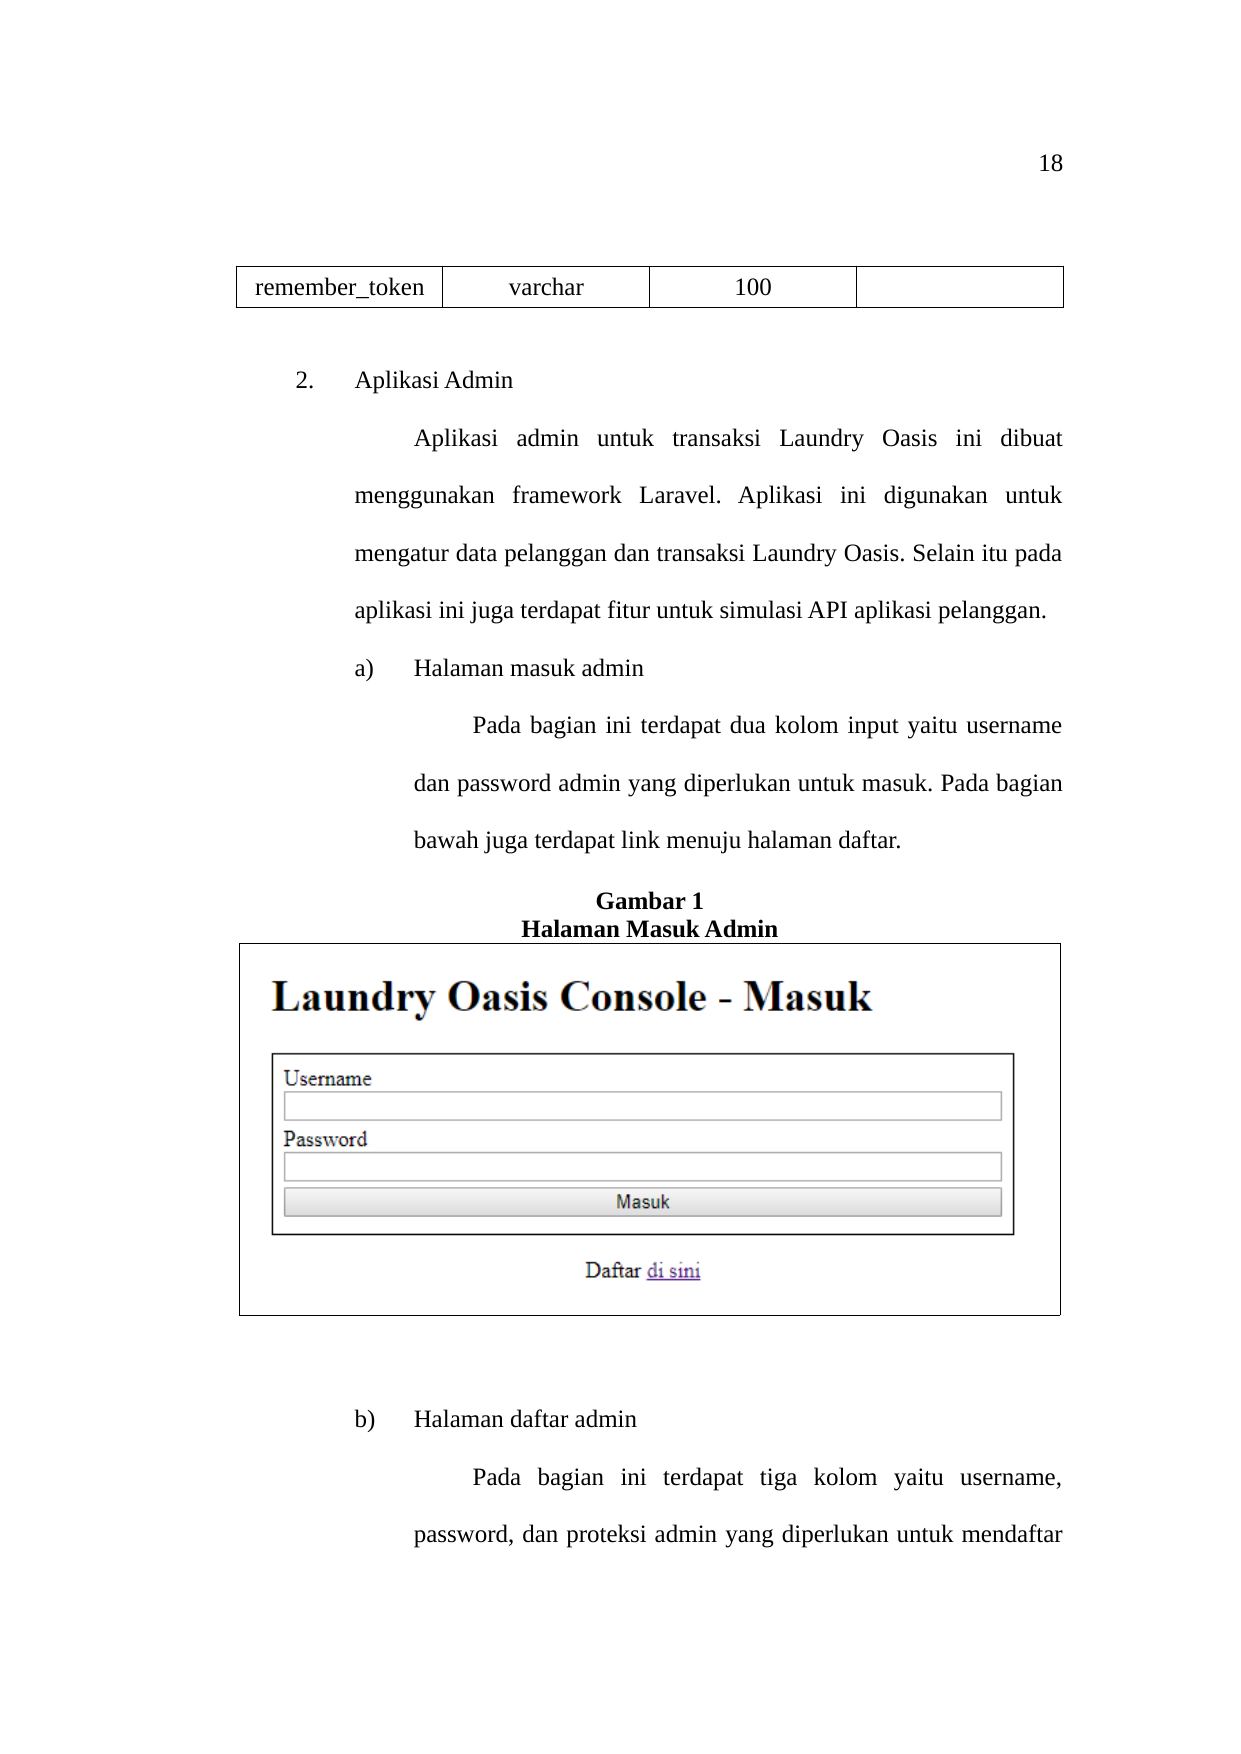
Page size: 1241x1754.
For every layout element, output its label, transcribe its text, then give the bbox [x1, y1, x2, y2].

text Halaman Masuk Admin [239, 914, 1060, 943]
text 2. Aplikasi Admin [295, 365, 1063, 394]
text Pada bagian ini terdapat dua kolom input yaitu username dan password admin yang diperlukan untuk masuk. Pada bagian bawah juga terdapat link menuju halaman daftar. [413, 710, 1063, 854]
picture [242, 946, 1058, 1313]
table_cell varchar [443, 267, 649, 307]
text Gambar 1 [239, 886, 1060, 914]
text a) Halaman masuk admin [354, 653, 1063, 682]
table_cell 100 [650, 267, 856, 307]
text b) Halaman daftar admin [354, 1404, 1063, 1433]
table_cell [857, 267, 1063, 307]
table_cell remember_token [237, 267, 442, 307]
text Aplikasi admin untuk transaksi Laundry Oasis ini dibuat menggunakan framework Laravel. Aplikasi ini digunakan untuk mengatur data pelanggan dan transaksi Laundry Oasis. Selain itu pada aplikasi ini juga terdapat fitur untuk simulasi API aplikasi pelanggan. [354, 423, 1063, 624]
text Pada bagian ini terdapat tiga kolom yaitu username, password, dan proteksi admin yang diperlukan untuk mendaftar [413, 1462, 1063, 1548]
